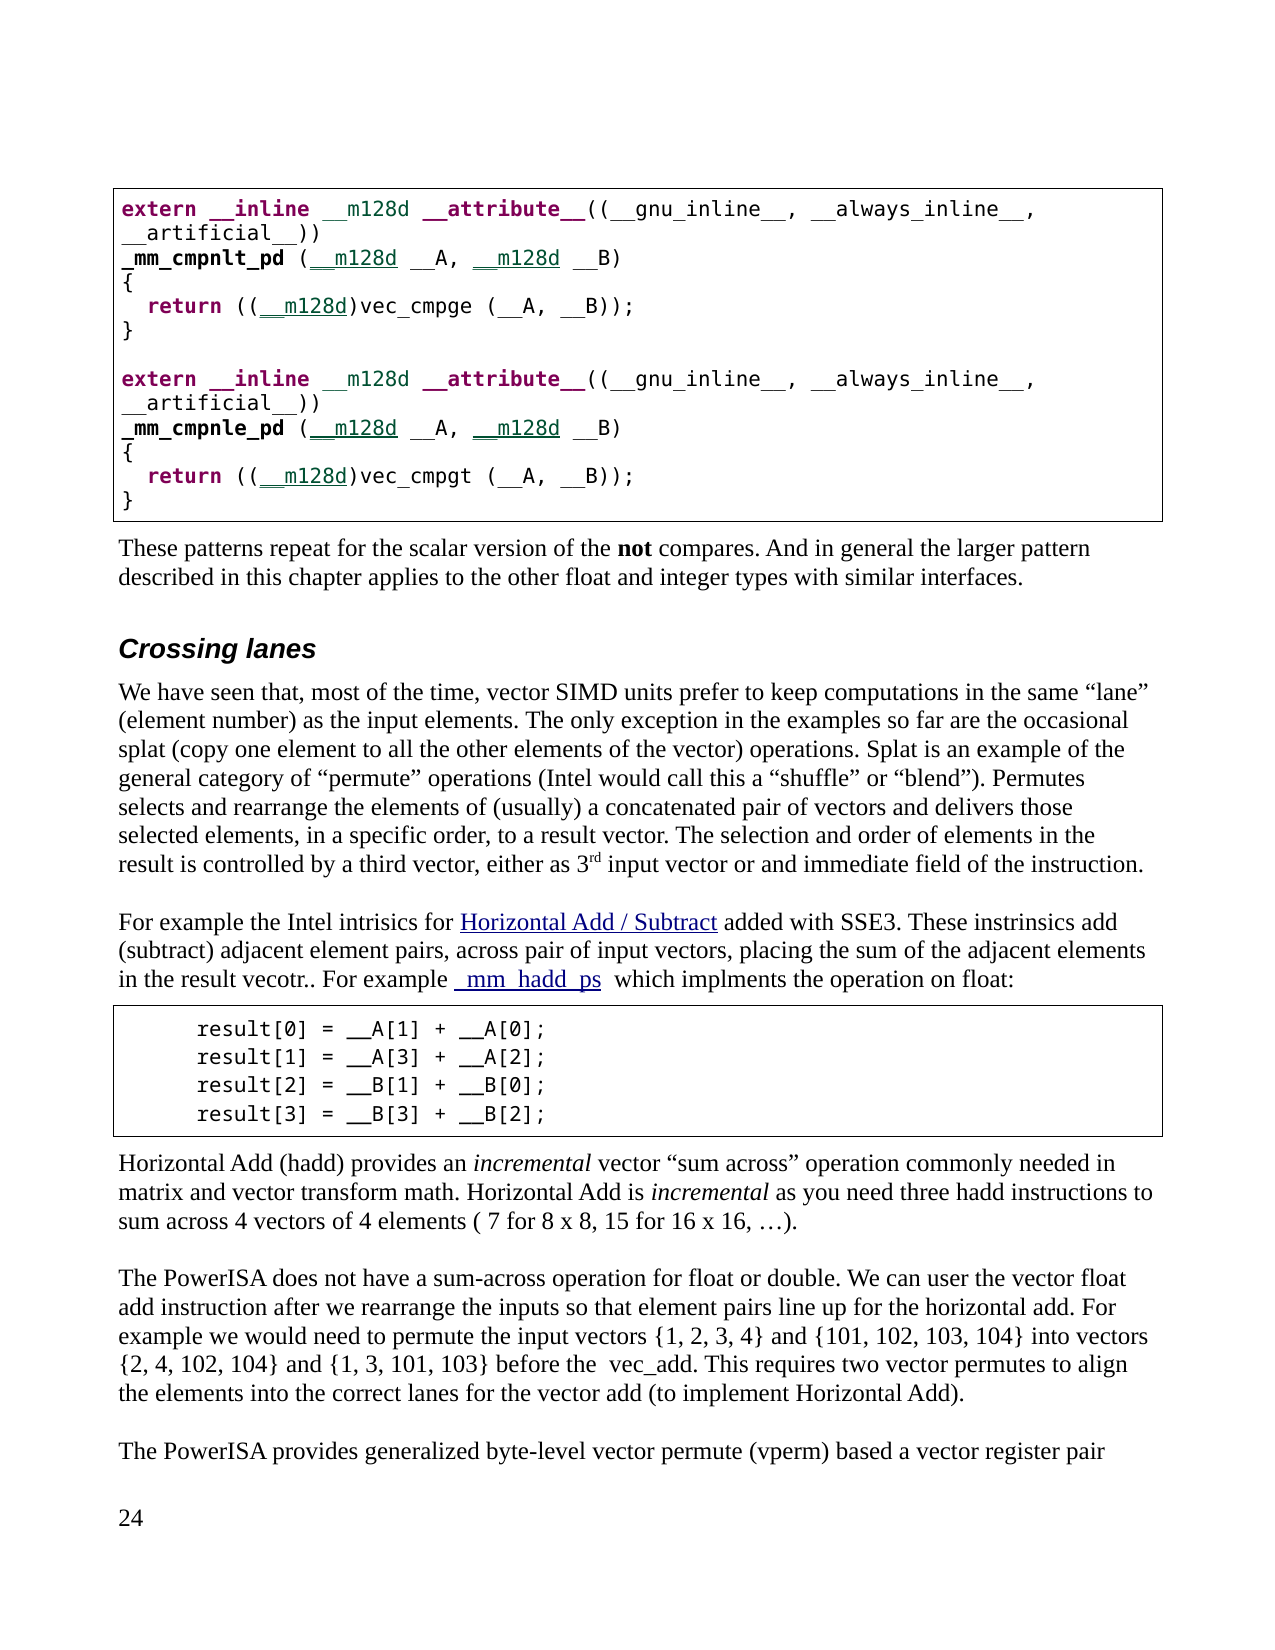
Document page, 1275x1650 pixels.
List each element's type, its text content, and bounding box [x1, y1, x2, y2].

text We have seen that, most of the time, vector SIMD units prefer to keep computations in the same “lane” (element number) as the input elements. The only exception in the examples so far are the occasional splat (copy one element to all the other elements of the vector) operations. Splat is an example of the general category of “permute” operations (Intel would call this a “shuffle” or “blend”). Permutes selects and rearrange the elements of (usually) a concatenated pair of vectors and delivers those selected elements, in a specific order, to a result vector. The selection and order of elements in the result is controlled by a third vector, either as 3rd input vector or and immediate field of the instruction. [118, 677, 1157, 878]
text _mm_cmpnlt_pd (__m128d __A, __m128d __B) [121, 246, 1153, 270]
text result[2] = __B[1] + __B[0]; [121, 1071, 1153, 1099]
text [114, 189, 1162, 521]
text The PowerISA provides generalized byte-level vector permute (vperm) based a vector register pair [118, 1436, 1157, 1464]
text Horizontal Add (hadd) provides an incremental vector “sum across” operation commonly needed in matrix and vector transform math. Horizontal Add is incremental as you need three hadd instructions to sum across 4 vectors of 4 elements ( 7 for 8 x 8, 15 for 16 x 16, …). [118, 1137, 1157, 1234]
text These patterns repeat for the scalar version of the not compares. And in general the larger pattern described in this chapter applies to the other float and integer types with similar interfaces. [118, 522, 1157, 591]
text return ((__m128d)vec_cmpge (__A, __B)); [121, 294, 1153, 318]
text { [121, 440, 1153, 464]
text result[1] = __A[3] + __A[2]; [121, 1042, 1153, 1071]
text } [121, 318, 1153, 343]
text extern __inline __m128d __attribute__((__gnu_inline__, __always_inline__, __artificial__)) [121, 367, 1153, 416]
text { [121, 270, 1153, 294]
text For example the Intel intrisics for Horizontal Add / Subtract added with SSE3. These instrinsics add (subtract) adjacent element pairs, across pair of input vectors, placing the sum of the adjacent elements in the result vecotr.. For example _mm_hadd_ps which implments the operation on float: [118, 907, 1157, 993]
subtitle Crossing lanes [118, 632, 1157, 664]
text [118, 993, 1157, 1005]
text } [121, 488, 1153, 513]
text _mm_cmpnle_pd (__m128d __A, __m128d __B) [121, 416, 1153, 440]
text extern __inline __m128d __attribute__((__gnu_inline__, __always_inline__, __artificial__)) [121, 197, 1153, 246]
text return ((__m128d)vec_cmpgt (__A, __B)); [121, 464, 1153, 488]
text [114, 1006, 1162, 1136]
text The PowerISA does not have a sum-across operation for float or double. We can user the vector float add instruction after we rearrange the inputs so that element pairs line up for the horizontal add. For example we would need to permute the input vectors {1, 2, 3, 4} and {101, 102, 103, 104} into vectors {2, 4, 102, 104} and {1, 3, 101, 103} before the vec_add. This requires two vector permutes to align the elements into the correct lanes for the vector add (to implement Horizontal Add). [118, 1263, 1157, 1407]
text result[3] = __B[3] + __B[2]; [121, 1099, 1153, 1127]
text [118, 176, 1157, 188]
text result[0] = __A[1] + __A[0]; [121, 1014, 1153, 1042]
